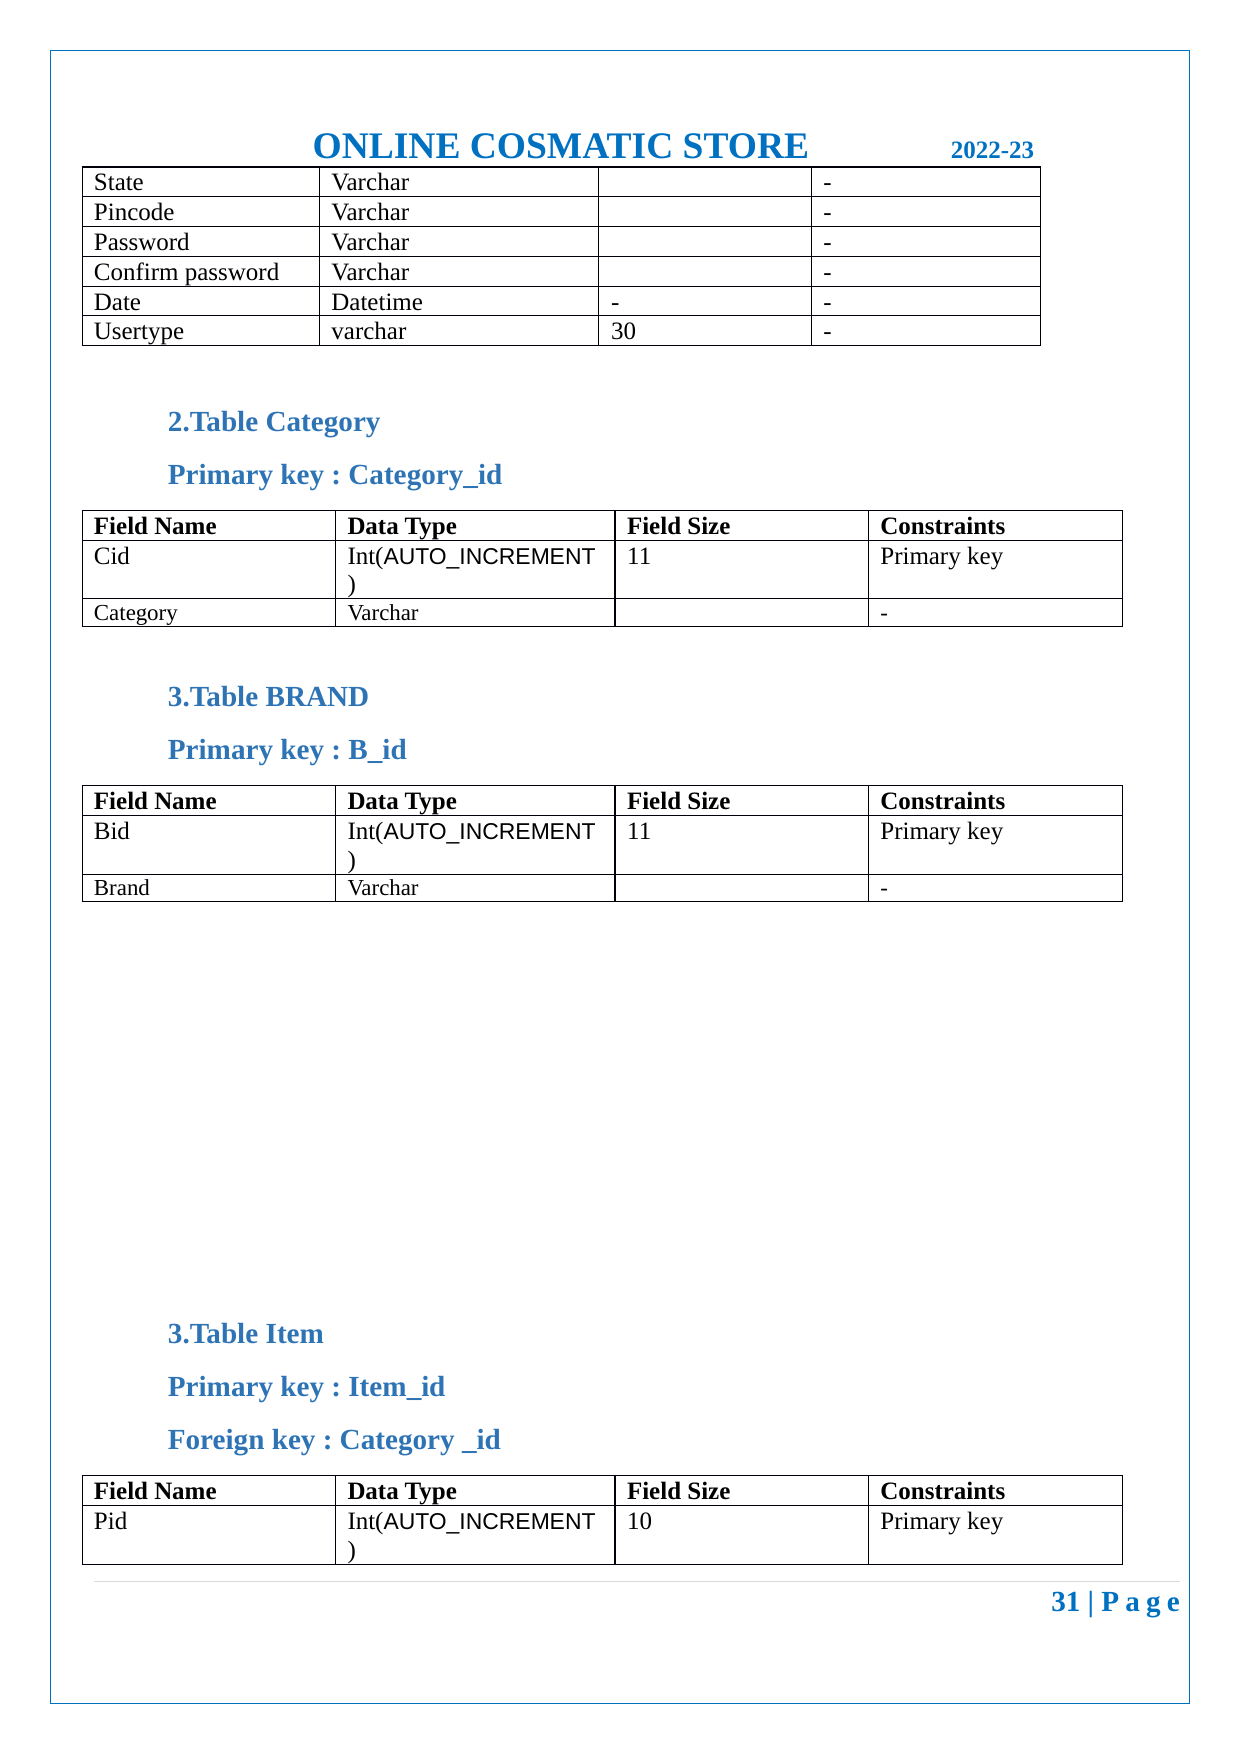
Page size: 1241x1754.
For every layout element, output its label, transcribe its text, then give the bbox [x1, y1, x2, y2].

table_cell [616, 875, 868, 901]
table_cell [599, 168, 811, 196]
text 3.Table BRAND [168, 679, 1180, 713]
table_cell Bid [83, 816, 335, 873]
text Primary key : Item_id [168, 1369, 1180, 1403]
table_header Field Name [83, 1476, 335, 1505]
table_cell Confirm password [83, 257, 319, 286]
table_cell - [812, 197, 1040, 226]
table_cell 10 [616, 1506, 868, 1563]
table_cell Varchar [336, 599, 614, 626]
table_cell Usertype [83, 316, 319, 345]
table_cell Varchar [320, 168, 598, 196]
table_header Data Type [336, 1476, 614, 1505]
table_header Constraints [869, 1476, 1122, 1505]
text 3.Table Item [168, 1317, 1180, 1350]
table_cell Date [83, 287, 319, 315]
table_cell 30 [599, 316, 811, 345]
table_cell - [869, 599, 1122, 626]
table_header Field Size [616, 1476, 868, 1505]
table_cell Int(AUTO_INCREMENT) [336, 1506, 614, 1563]
table_cell Pincode [83, 197, 319, 226]
text Primary key : B_id [168, 732, 1180, 766]
table_cell Varchar [336, 875, 614, 901]
text 2.Table Category [168, 404, 1180, 438]
table_cell Brand [83, 875, 335, 901]
table_header Data Type [336, 511, 614, 540]
table_cell [599, 257, 811, 286]
table_cell Primary key [869, 1506, 1122, 1563]
table_cell Cid [83, 541, 335, 598]
table_header Field Name [83, 511, 335, 540]
table_header Constraints [869, 511, 1122, 540]
table_cell Int(AUTO_INCREMENT) [336, 541, 614, 598]
table_cell 11 [616, 541, 868, 598]
table_header Constraints [869, 786, 1122, 815]
table_cell Int(AUTO_INCREMENT) [336, 816, 614, 873]
table_cell - [869, 875, 1122, 901]
table_cell [599, 197, 811, 226]
table_cell - [599, 287, 811, 315]
table_cell Varchar [320, 227, 598, 256]
text Foreign key : Category _id [168, 1422, 1180, 1456]
table_cell Varchar [320, 197, 598, 226]
table_cell State [83, 168, 319, 196]
table_cell - [812, 168, 1040, 196]
table_cell [616, 599, 868, 626]
table_cell - [812, 316, 1040, 345]
table_header Data Type [336, 786, 614, 815]
table_header Field Size [616, 511, 868, 540]
table_cell varchar [320, 316, 598, 345]
table_cell - [812, 257, 1040, 286]
table_cell [599, 227, 811, 256]
table_cell Category [83, 599, 335, 626]
table_cell - [812, 227, 1040, 256]
table_header Field Name [83, 786, 335, 815]
table_header Field Size [616, 786, 868, 815]
table_cell Varchar [320, 257, 598, 286]
table_cell 11 [616, 816, 868, 873]
table_cell Datetime [320, 287, 598, 315]
text Primary key : Category_id [168, 457, 1180, 491]
table_cell Password [83, 227, 319, 256]
table_cell Pid [83, 1506, 335, 1563]
table_cell Primary key [869, 816, 1122, 873]
table_cell - [812, 287, 1040, 315]
table_cell Primary key [869, 541, 1122, 598]
